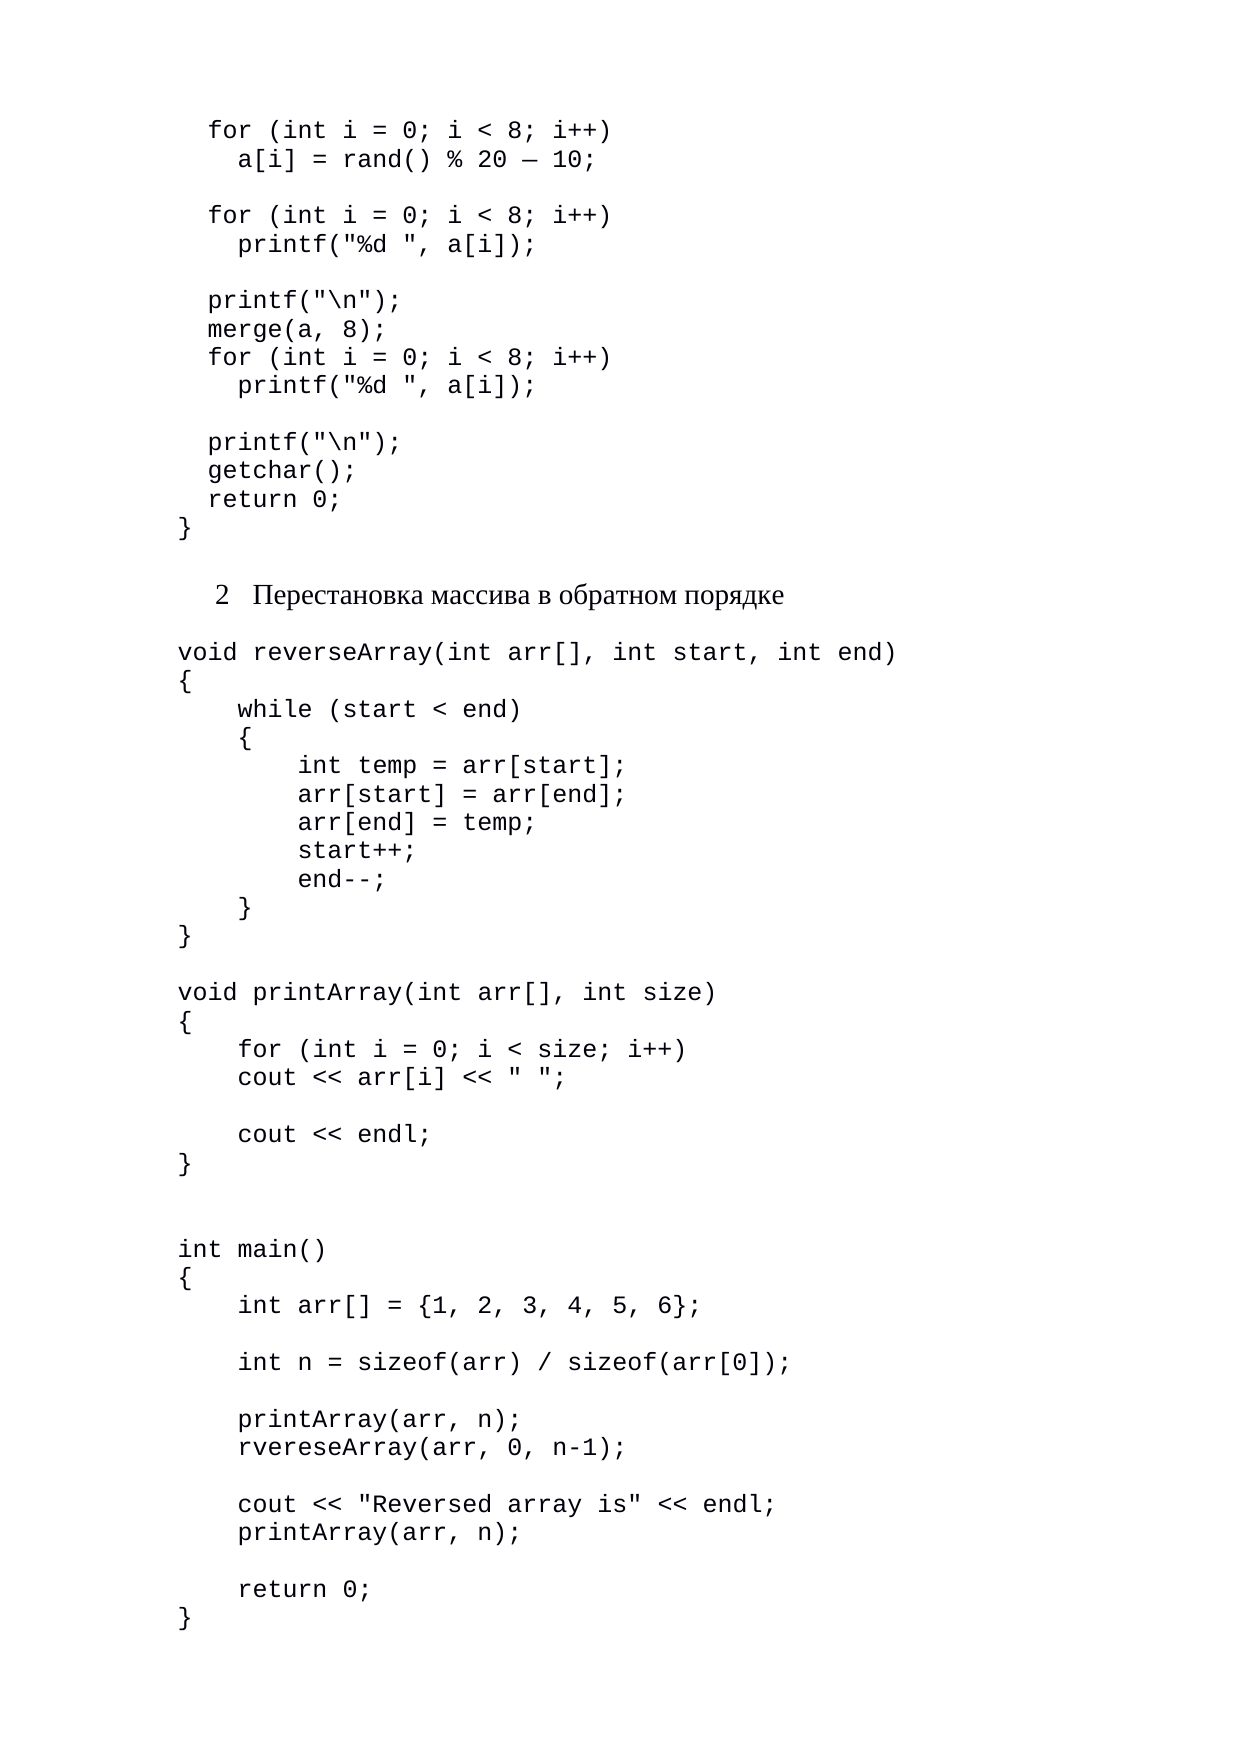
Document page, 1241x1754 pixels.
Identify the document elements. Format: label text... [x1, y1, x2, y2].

text void printArray(int arr[], int size) [177, 980, 1152, 1008]
text printf("\n"); getchar(); return 0; } [177, 401, 1152, 543]
text for (int i = 0; i < 8; i++) a[i] = rand() % 20 — 10; [177, 118, 1152, 175]
text return 0; [177, 1577, 1152, 1605]
text } [177, 1605, 1152, 1633]
text arr[end] = temp; [177, 809, 1152, 838]
text int arr[] = {1, 2, 3, 4, 5, 6}; [177, 1293, 1152, 1321]
text start++; [177, 838, 1152, 866]
text { [177, 1264, 1152, 1293]
text while (start < end) [177, 696, 1152, 724]
text end--; [177, 866, 1152, 894]
text for (int i = 0; i < 8; i++) printf("%d ", a[i]); [177, 175, 1152, 260]
text { [177, 668, 1152, 696]
text int n = sizeof(arr) / sizeof(arr[0]); [177, 1349, 1152, 1378]
text cout << endl; [177, 1122, 1152, 1150]
text rvereseArray(arr, 0, n-1); [177, 1435, 1152, 1463]
text { [177, 724, 1152, 753]
text { [177, 1008, 1152, 1037]
text cout << arr[i] << " "; [177, 1065, 1152, 1093]
text printArray(arr, n); [177, 1520, 1152, 1548]
text printf("\n"); merge(a, 8); for (int i = 0; i < 8; i++) printf("%d ", a[i]); [177, 260, 1152, 401]
text } [177, 923, 1152, 951]
text for (int i = 0; i < size; i++) [177, 1037, 1152, 1065]
text printArray(arr, n); [177, 1407, 1152, 1435]
text int main() [177, 1236, 1152, 1264]
text arr[start] = arr[end]; [177, 781, 1152, 809]
text } [177, 1150, 1152, 1179]
list Перестановка массива в обратном порядке [215, 577, 1152, 611]
text void reverseArray(int arr[], int start, int end) [177, 639, 1152, 668]
text } [177, 894, 1152, 923]
text cout << "Reversed array is" << endl; [177, 1492, 1152, 1520]
text int temp = arr[start]; [177, 753, 1152, 781]
